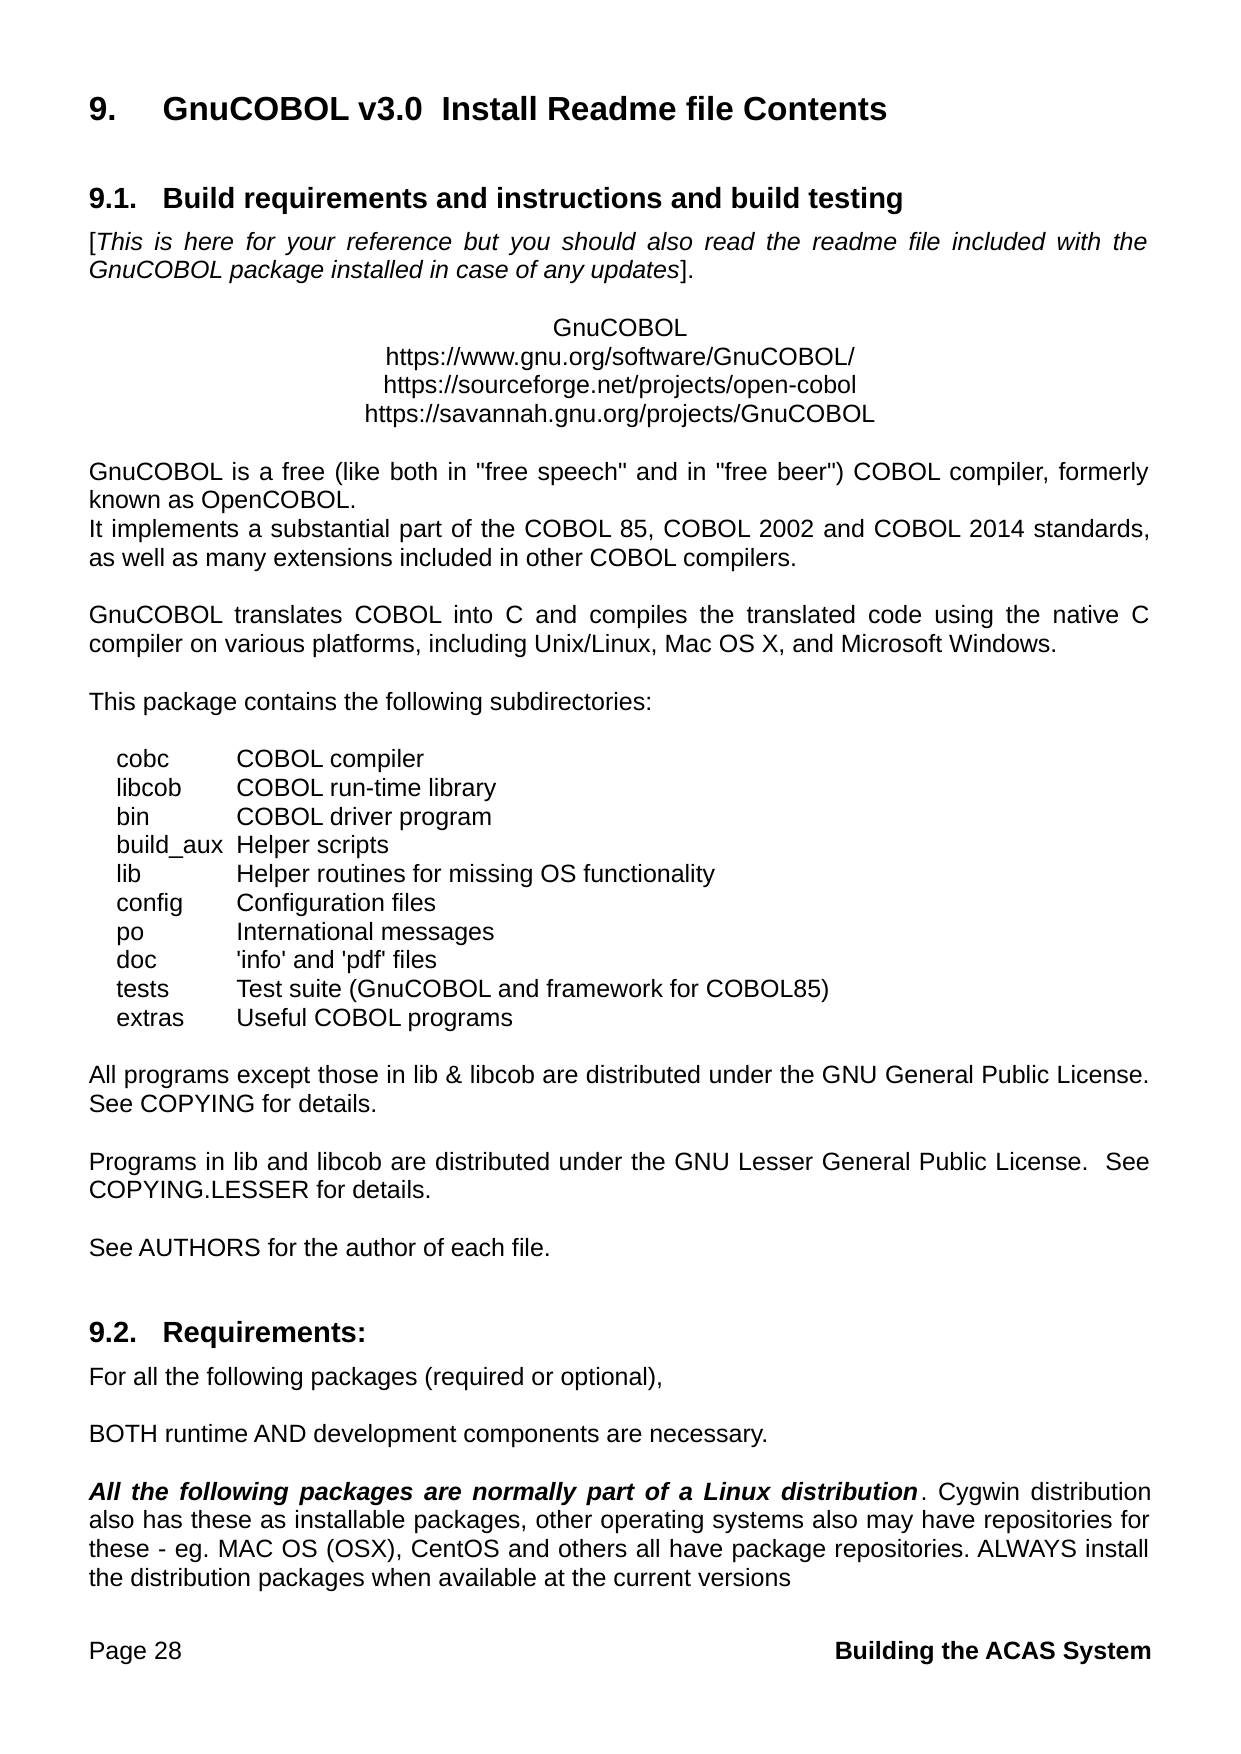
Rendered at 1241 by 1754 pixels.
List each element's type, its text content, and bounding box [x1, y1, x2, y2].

text cobc COBOL compiler [88, 744, 1152, 773]
text All the following packages are normally part of a Linux distribution. Cygwin distribution also has these as installable packages, other operating systems also may have repositories for these - eg. MAC OS (OSX), CentOS and others all have package repositories. ALWAYS install the distribution packages when available at the current versions [88, 1477, 1152, 1592]
text tests Test suite (GnuCOBOL and framework for COBOL85) [88, 974, 1152, 1003]
text doc 'info' and 'pdf' files [88, 946, 1152, 974]
text https://www.gnu.org/software/GnuCOBOL/ [88, 342, 1152, 371]
text For all the following packages (required or optional), [88, 1362, 1152, 1390]
text https://savannah.gnu.org/projects/GnuCOBOL [88, 399, 1152, 428]
text Programs in lib and libcob are distributed under the GNU Lesser General Public License. See COPYING.LESSER for details. [88, 1147, 1152, 1204]
subtitle Requirements: [88, 1316, 1152, 1349]
text All programs except those in lib & libcob are distributed under the GNU General Public License. See COPYING for details. [88, 1061, 1152, 1118]
text This package contains the following subdirectories: [88, 687, 1152, 716]
subtitle GnuCOBOL v3.0 Install Readme file Contents [88, 88, 1152, 127]
text GnuCOBOL is a free (like both in "free speech" and in "free beer") COBOL compiler, formerly known as OpenCOBOL. [88, 457, 1152, 514]
text BOTH runtime AND development components are necessary. [88, 1419, 1152, 1448]
text bin COBOL driver program [88, 802, 1152, 831]
text [This is here for your reference but you should also read the readme file included with the GnuCOBOL package installed in case of any updates]. [88, 227, 1152, 284]
text It implements a substantial part of the COBOL 85, COBOL 2002 and COBOL 2014 standards, as well as many extensions included in other COBOL compilers. [88, 514, 1152, 572]
text lib Helper routines for missing OS functionality [88, 859, 1152, 888]
text See AUTHORS for the author of each file. [88, 1233, 1152, 1262]
text GnuCOBOL translates COBOL into C and compiles the translated code using the native C compiler on various platforms, including Unix/Linux, Mac OS X, and Microsoft Windows. [88, 601, 1152, 658]
text GnuCOBOL [88, 313, 1152, 342]
subtitle Build requirements and instructions and build testing [88, 181, 1152, 214]
text https://sourceforge.net/projects/open-cobol [88, 371, 1152, 399]
text libcob COBOL run-time library [88, 773, 1152, 802]
text config Configuration files [88, 888, 1152, 917]
text extras Useful COBOL programs [88, 1003, 1152, 1032]
text po International messages [88, 917, 1152, 946]
text build_aux Helper scripts [88, 831, 1152, 859]
